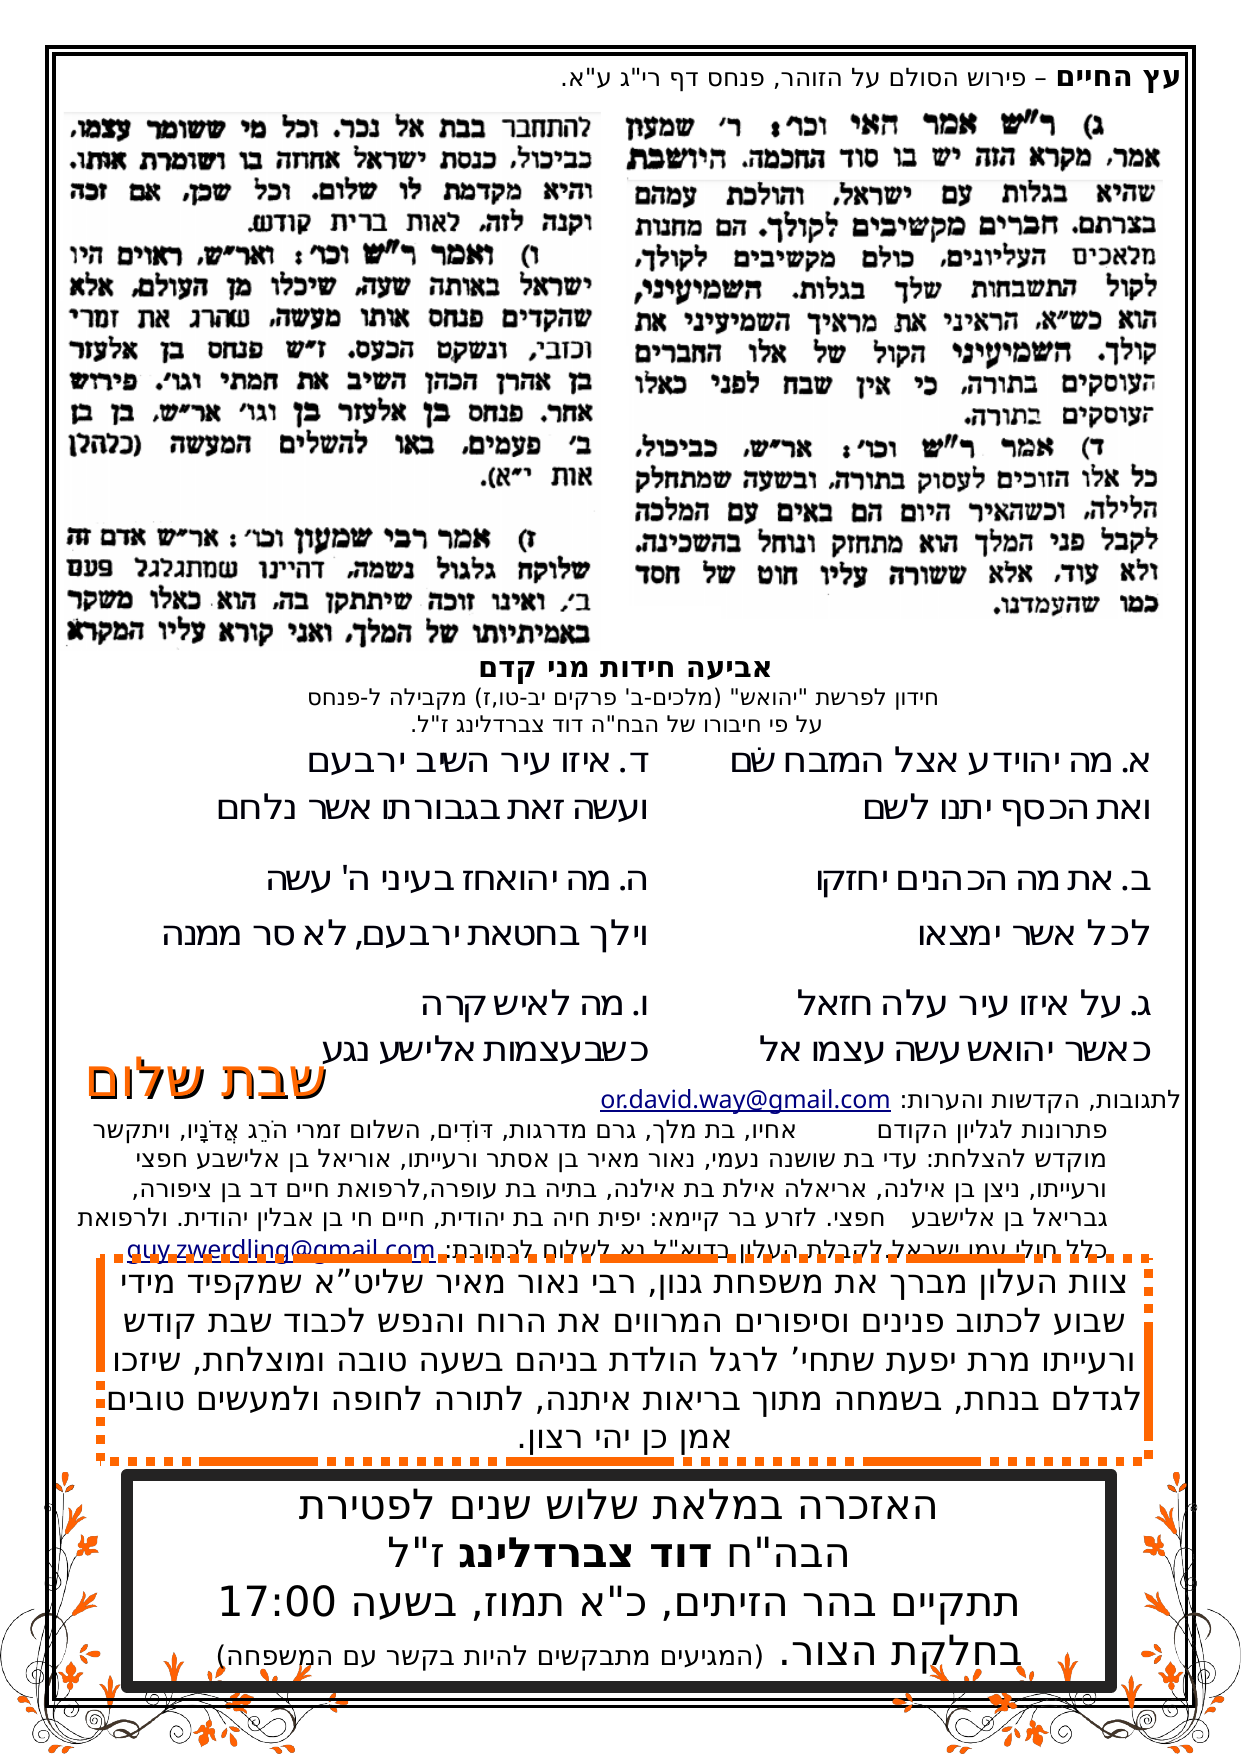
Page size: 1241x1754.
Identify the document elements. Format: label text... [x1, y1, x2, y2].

picture [892, 1472, 1241, 1754]
picture [133, 1481, 349, 1681]
text חידון לפרשת "יהואש" (מלכים-ב' פרקים יב-טו,ז) מקבילה ל-פנחס [59, 684, 1185, 711]
picture [892, 1481, 1105, 1681]
picture [49, 1472, 349, 1705]
list פתרונות לגליון הקודם אחיו, בת מלך, גרם מדרגות, דּוֹדִים, השלום זמרי הֹרֵג אֲדֹנָיו, ויתקשר [59, 1115, 1182, 1144]
picture [58, 106, 1182, 651]
list מוקדש להצלחת: עדי בת שושנה נעמי, נאור מאיר בן אסתר ורעייתו, אוריאל בן אלישבע חפצי ורעייתו, ניצן בן אילנה, אריאלה אילת בת אילנה, בתיה בת עופרה,לרפואת חיים דב בן ציפורה, גבריאל בן אלישבע חפצי. לזרע בר קיימא: יפית חיה בת יהודית, חיים חי בן אבלין יהודית. ולרפואת כלל חולי עמו ישראל.לקבלת העלון בדוא"ל נא לשלוח לכתובת: guy.zwerdling@gmail.com [59, 1144, 1182, 1266]
picture [56, 1472, 349, 1698]
list על פי חיבורו של הבח"ה דוד צברדלינג ז"ל. [59, 711, 1182, 738]
text עץ החיים – פירוש הסולם על הזוהר, פנחס דף רי"ג ע"א. [59, 59, 1182, 93]
picture [892, 1645, 896, 1662]
list אביעה חידות מני קדם [59, 651, 1182, 684]
picture [0, 1472, 349, 1754]
list לתגובות, הקדשות והערות: or.david.way@gmail.com [59, 738, 1182, 1115]
